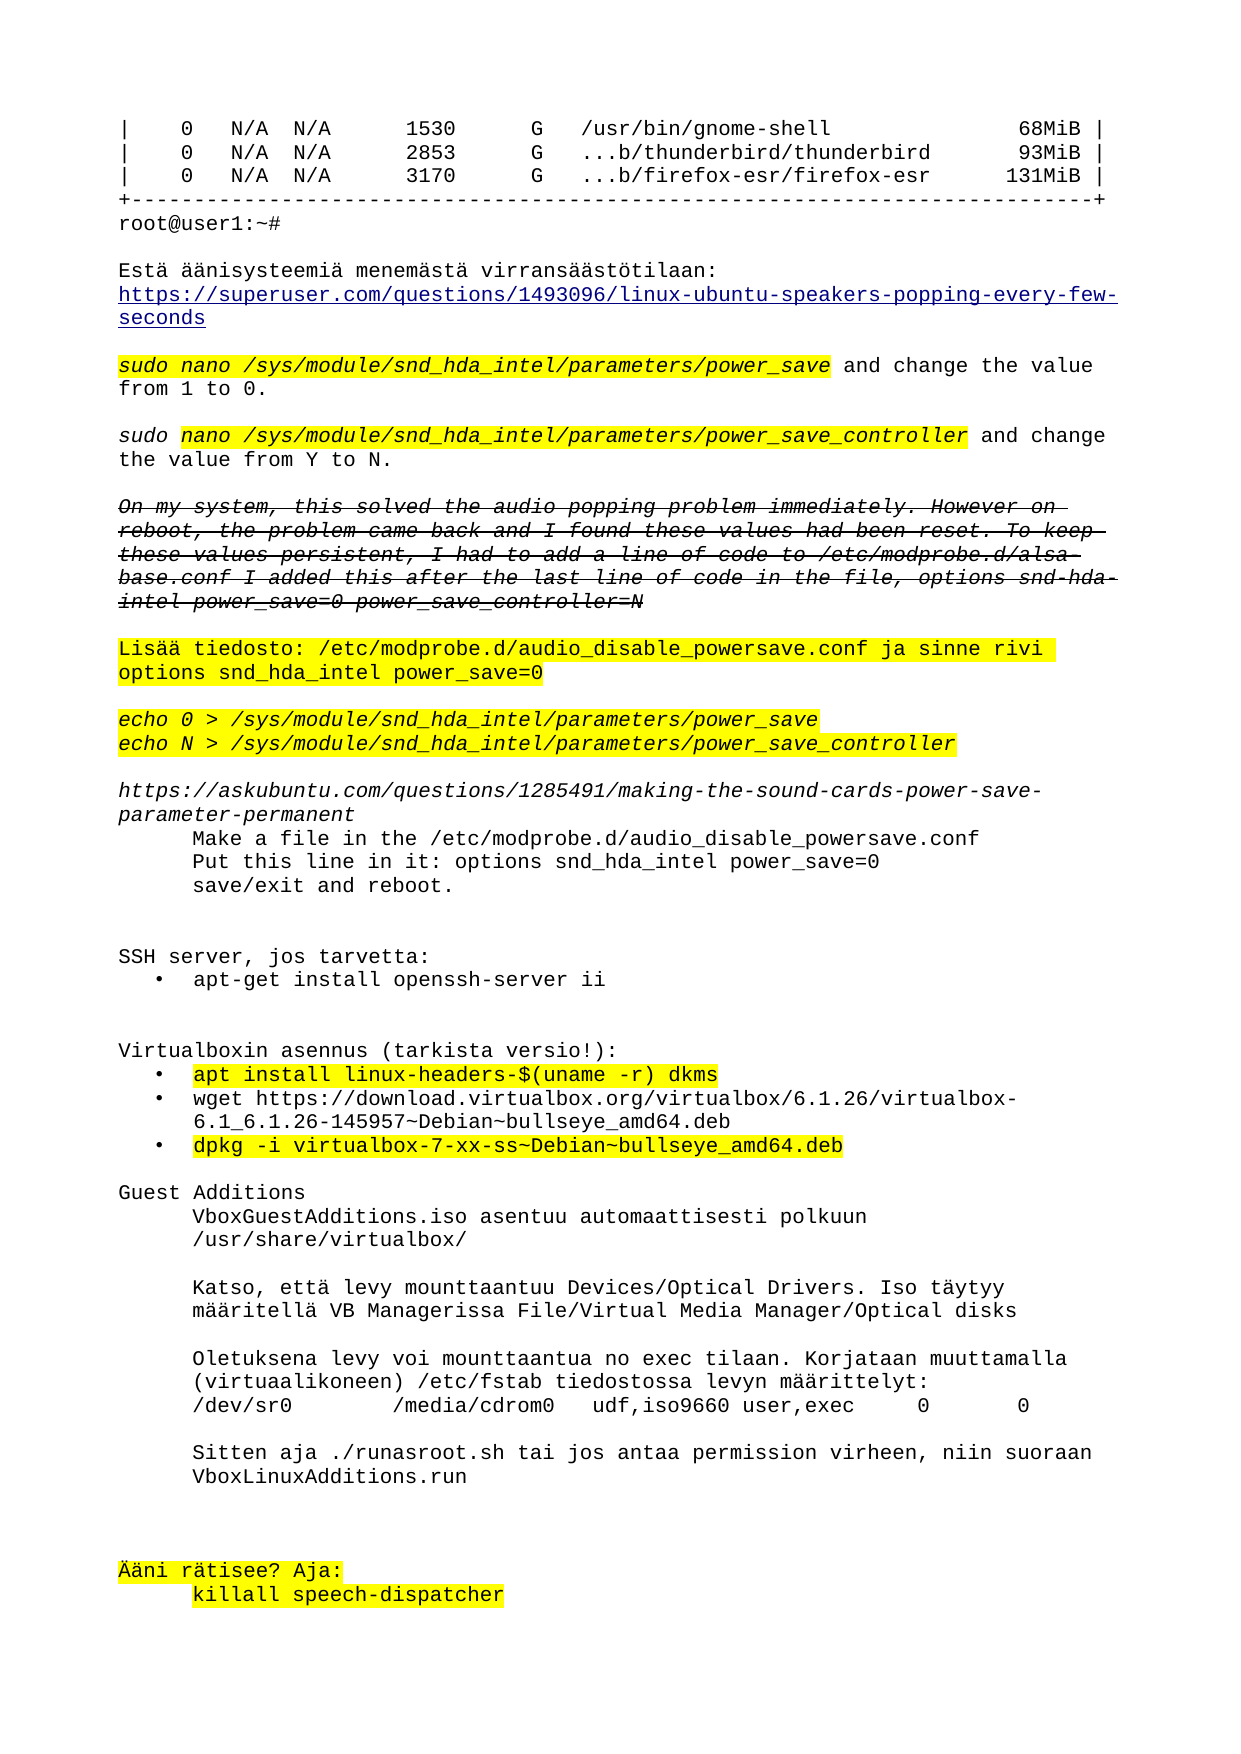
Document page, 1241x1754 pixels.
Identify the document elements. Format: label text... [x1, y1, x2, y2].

text sudo nano /sys/module/snd_hda_intel/parameters/power_save and change the value from 1 to 0. [118, 354, 1122, 402]
text https://superuser.com/questions/1493096/linux-ubuntu-speakers-popping-every-few-seconds [118, 284, 1122, 331]
text VboxGuestAdditions.iso asentuu automaattisesti polkuun /usr/share/virtualbox/ [192, 1206, 1122, 1253]
text Guest Additions [118, 1182, 1122, 1206]
text Katso, että levy mounttaantuu Devices/Optical Drivers. Iso täytyy määritellä VB Managerissa File/Virtual Media Manager/Optical disks [192, 1277, 1122, 1324]
text root@user1:~# [118, 213, 1122, 236]
text killall speech-dispatcher [192, 1584, 1122, 1608]
text +-----------------------------------------------------------------------------+ [118, 189, 1122, 213]
list apt install linux-headers-$(uname -r) dkms [156, 1064, 1122, 1088]
text Lisää tiedosto: /etc/modprobe.d/audio_disable_powersave.conf ja sinne rivi options snd_hda_intel power_save=0 [118, 638, 1122, 686]
text Make a file in the /etc/modprobe.d/audio_disable_powersave.conf [192, 827, 1122, 851]
text Put this line in it: options snd_hda_intel power_save=0 [192, 851, 1122, 875]
text | 0 N/A N/A 2853 G ...b/thunderbird/thunderbird 93MiB | [118, 142, 1122, 165]
text Sitten aja ./runasroot.sh tai jos antaa permission virheen, niin suoraan VboxLinuxAdditions.run [192, 1442, 1122, 1489]
text SSH server, jos tarvetta: [118, 946, 1122, 969]
text Ääni rätisee? Aja: [118, 1561, 1122, 1584]
text On my system, this solved the audio popping problem immediately. However on reboot, the problem came back and I found these values had been reset. To keep these values persistent, I had to add a line of code to /etc/modprobe.d/alsa-base.conf I added this after the last line of code in the file, options snd-hda-intel power_save=0 power_save_controller=N [118, 496, 1122, 615]
text save/exit and reboot. [192, 875, 1122, 898]
text | 0 N/A N/A 1530 G /usr/bin/gnome-shell 68MiB | [118, 118, 1122, 142]
text | 0 N/A N/A 3170 G ...b/firefox-esr/firefox-esr 131MiB | [118, 165, 1122, 189]
text Oletuksena levy voi mounttaantua no exec tilaan. Korjataan muuttamalla (virtuaalikoneen) /etc/fstab tiedostossa levyn määrittelyt: [192, 1348, 1122, 1395]
list apt-get install openssh-server ii [156, 969, 1122, 993]
text https://askubuntu.com/questions/1285491/making-the-sound-cards-power-save-parameter-permanent [118, 780, 1122, 827]
text Estä äänisysteemiä menemästä virransäästötilaan: [118, 260, 1122, 284]
list wget https://download.virtualbox.org/virtualbox/6.1.26/virtualbox-6.1_6.1.26-145957~Debian~bullseye_amd64.deb [156, 1088, 1122, 1135]
text /dev/sr0 /media/cdrom0 udf,iso9660 user,exec 0 0 [192, 1395, 1122, 1419]
list dpkg -i virtualbox-7-xx-ss~Debian~bullseye_amd64.deb [156, 1135, 1122, 1158]
text echo 0 > /sys/module/snd_hda_intel/parameters/power_save [118, 709, 1122, 733]
text sudo nano /sys/module/snd_hda_intel/parameters/power_save_controller and change the value from Y to N. [118, 426, 1122, 473]
text echo N > /sys/module/snd_hda_intel/parameters/power_save_controller [118, 733, 1122, 757]
text Virtualboxin asennus (tarkista versio!): [118, 1040, 1122, 1064]
